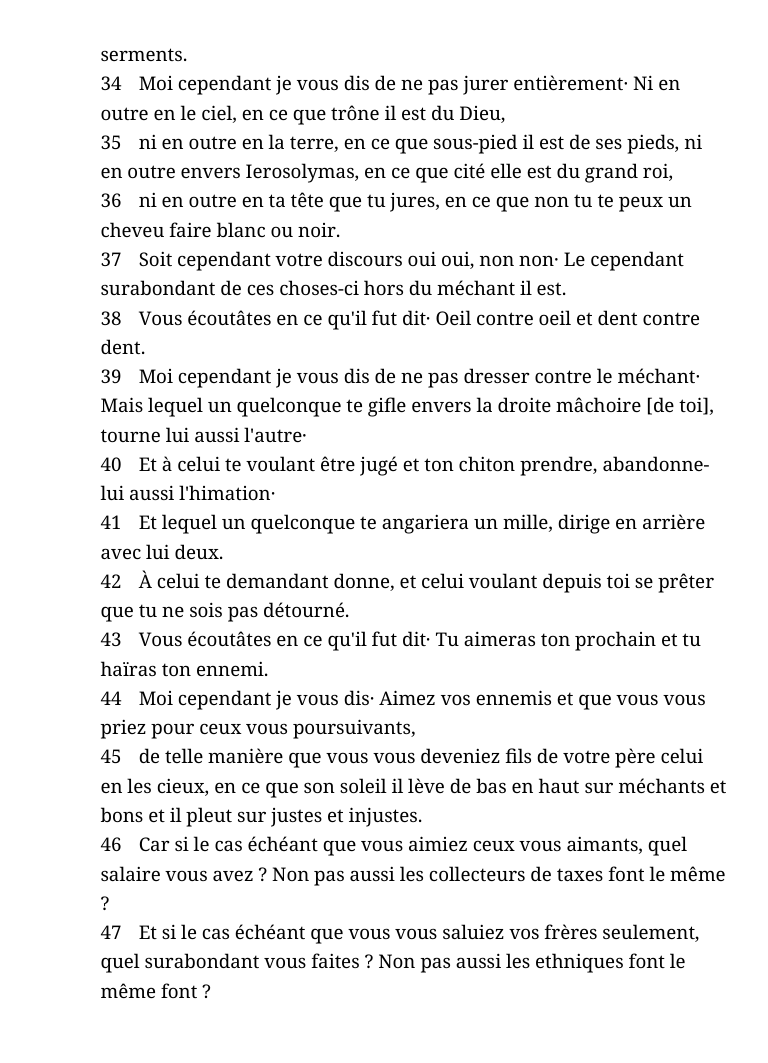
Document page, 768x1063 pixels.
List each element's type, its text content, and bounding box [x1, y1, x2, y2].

text serments. 34 Moi cependant je vous dis de ne pas jurer entièrement· Ni en outre en le ciel, en ce que trône il est du Dieu, 35 ni en outre en la terre, en ce que sous-pied il est de ses pieds, ni en outre envers Ierosolymas, en ce que cité elle est du grand roi, 36 ni en outre en ta tête que tu jures, en ce que non tu te peux un cheveu faire blanc ou noir. 37 Soit cependant votre discours oui oui, non non· Le cependant surabondant de ces choses-ci hors du méchant il est. 38 Vous écoutâtes en ce qu'il fut dit· Oeil contre oeil et dent contre dent. 39 Moi cependant je vous dis de ne pas dresser contre le méchant· Mais lequel un quelconque te gifle envers la droite mâchoire [de toi], tourne lui aussi l'autre· 40 Et à celui te voulant être jugé et ton chiton prendre, abandonne-lui aussi l'himation· 41 Et lequel un quelconque te angariera un mille, dirige en arrière avec lui deux. 42 À celui te demandant donne, et celui voulant depuis toi se prêter que tu ne sois pas détourné. 43 Vous écoutâtes en ce qu'il fut dit· Tu aimeras ton prochain et tu haïras ton ennemi. 44 Moi cependant je vous dis· Aimez vos ennemis et que vous vous priez pour ceux vous poursuivants, 45 de telle manière que vous vous deveniez fils de votre père celui en les cieux, en ce que son soleil il lève de bas en haut sur méchants et bons et il pleut sur justes et injustes. 46 Car si le cas échéant que vous aimiez ceux vous aimants, quel salaire vous avez ? Non pas aussi les collecteurs de taxes font le même ? 47 Et si le cas échéant que vous vous saluiez vos frères seulement, quel surabondant vous faites ? Non pas aussi les ethniques font le même font ? [100, 41, 729, 1003]
